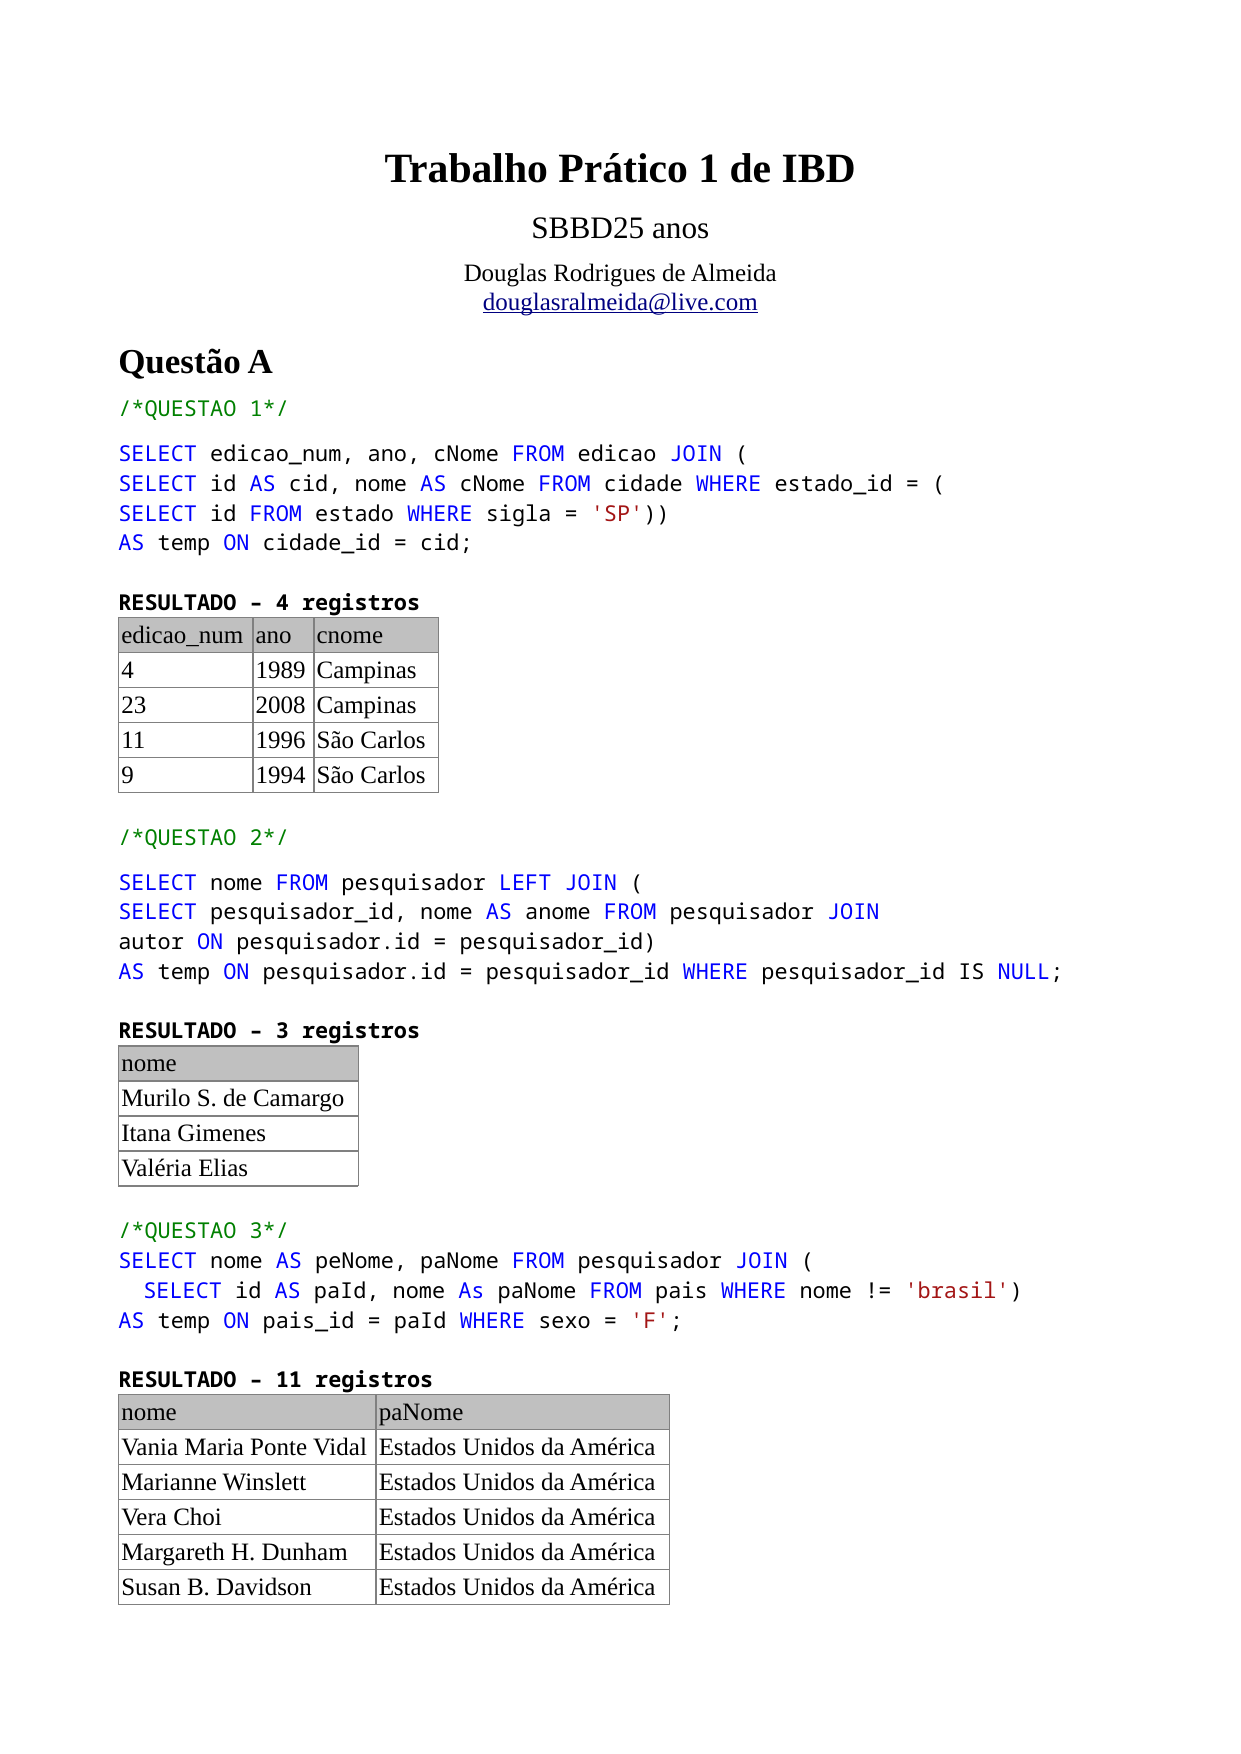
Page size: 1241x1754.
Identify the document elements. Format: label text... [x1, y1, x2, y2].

table_cell São Carlos [315, 758, 438, 792]
text SELECT id AS paId, nome As paNome FROM pais WHERE nome != 'brasil') [118, 1275, 1122, 1305]
table_cell Estados Unidos da América [377, 1430, 669, 1464]
table_cell Estados Unidos da América [377, 1535, 669, 1569]
table_header edicao_num [119, 618, 252, 652]
text Douglas Rodrigues de Almeida [118, 258, 1122, 287]
table_header ano [254, 618, 313, 652]
table_header cnome [315, 618, 438, 652]
text AS temp ON cidade_id = cid; [118, 527, 1122, 557]
table_cell Estados Unidos da América [377, 1500, 669, 1534]
text SELECT pesquisador_id, nome AS anome FROM pesquisador JOIN [118, 896, 1122, 926]
subtitle SBBD25 anos [118, 210, 1122, 246]
table_cell Estados Unidos da América [377, 1465, 669, 1499]
table_cell Estados Unidos da América [377, 1570, 669, 1604]
table_cell 1994 [254, 758, 313, 792]
table_cell 9 [119, 758, 252, 792]
table_header nome [119, 1395, 375, 1429]
table_cell Campinas [315, 688, 438, 722]
text RESULTADO – 11 registros [118, 1364, 1122, 1394]
table_cell 2008 [254, 688, 313, 722]
table_cell 4 [119, 653, 252, 687]
text AS temp ON pesquisador.id = pesquisador_id WHERE pesquisador_id IS NULL; [118, 956, 1122, 986]
text SELECT id FROM estado WHERE sigla = 'SP')) [118, 498, 1122, 527]
text SELECT nome FROM pesquisador LEFT JOIN ( [118, 867, 1122, 896]
title Trabalho Prático 1 de IBD [118, 143, 1122, 191]
table_cell Itana Gimenes [119, 1117, 358, 1150]
table_cell 1989 [254, 653, 313, 687]
text RESULTADO – 3 registros [118, 1015, 1122, 1045]
text /*QUESTAO 2*/ [118, 822, 1122, 852]
table_cell Murilo S. de Camargo [119, 1082, 358, 1115]
text autor ON pesquisador.id = pesquisador_id) [118, 926, 1122, 956]
text SELECT nome AS peNome, paNome FROM pesquisador JOIN ( [118, 1245, 1122, 1275]
text /*QUESTAO 1*/ [118, 393, 1122, 423]
table_cell 11 [119, 723, 252, 757]
table_cell 23 [119, 688, 252, 722]
table_header paNome [377, 1395, 669, 1429]
table_cell São Carlos [315, 723, 438, 757]
table_cell Valéria Elias [119, 1152, 358, 1185]
table_cell Campinas [315, 653, 438, 687]
text SELECT id AS cid, nome AS cNome FROM cidade WHERE estado_id = ( [118, 468, 1122, 498]
text AS temp ON pais_id = paId WHERE sexo = 'F'; [118, 1305, 1122, 1334]
text douglasralmeida@live.com [118, 287, 1122, 316]
table_cell Vera Choi [119, 1500, 375, 1534]
table_cell Marianne Winslett [119, 1465, 375, 1499]
subtitle Questão A [118, 341, 1122, 381]
table_cell Margareth H. Dunham [119, 1535, 375, 1569]
text /*QUESTAO 3*/ [118, 1215, 1122, 1245]
table_header nome [119, 1047, 358, 1080]
text SELECT edicao_num, ano, cNome FROM edicao JOIN ( [118, 438, 1122, 468]
table_cell Susan B. Davidson [119, 1570, 375, 1604]
table_cell Vania Maria Ponte Vidal [119, 1430, 375, 1464]
table_cell 1996 [254, 723, 313, 757]
text RESULTADO – 4 registros [118, 587, 1122, 617]
